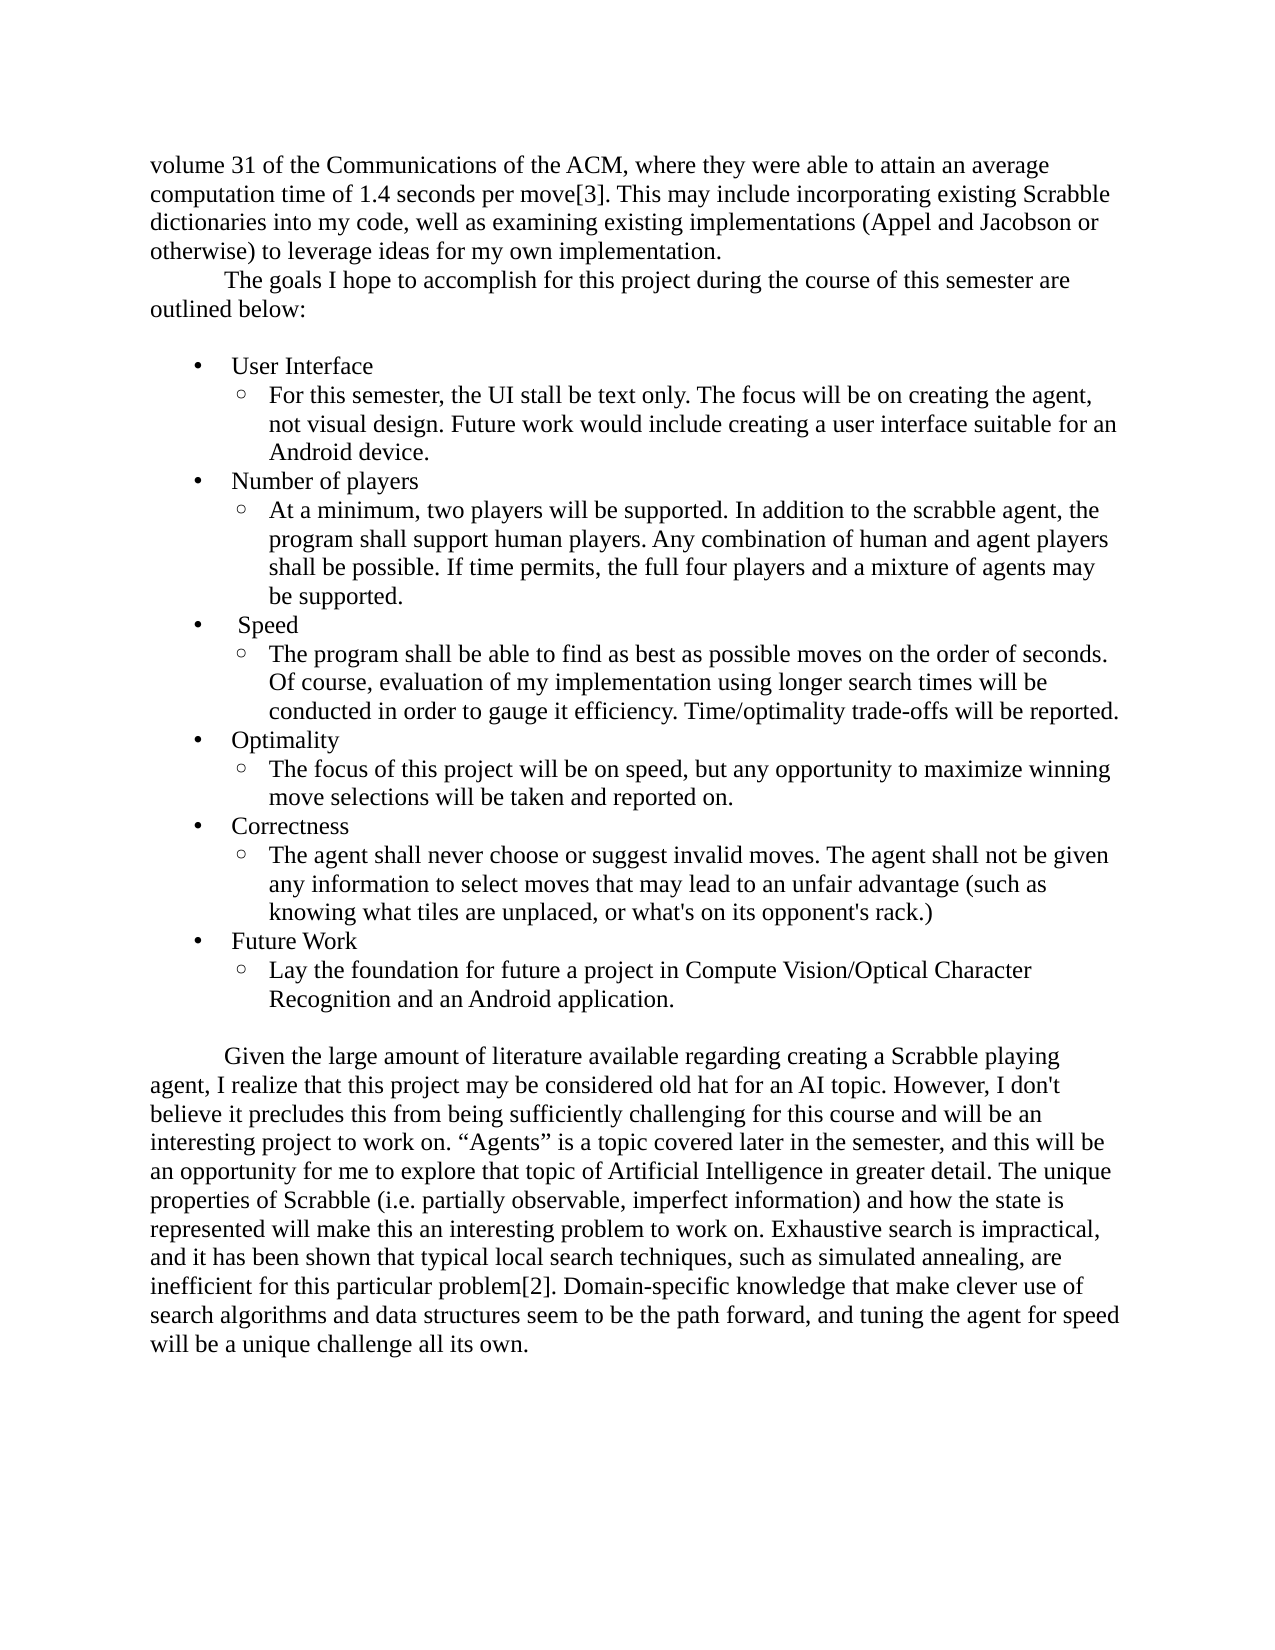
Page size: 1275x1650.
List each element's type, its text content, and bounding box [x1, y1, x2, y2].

list The focus of this project will be on speed, but any opportunity to maximize winning move selections will be taken and reported on. [231, 754, 1125, 811]
list For this semester, the UI stall be text only. The focus will be on creating the agent, not visual design. Future work would include creating a user interface suitable for an Android device. [231, 380, 1125, 466]
text Given the large amount of literature available regarding creating a Scrabble playing agent, I realize that this project may be considered old hat for an AI topic. However, I don't believe it precludes this from being sufficiently challenging for this course and will be an interesting project to work on. “Agents” is a topic covered later in the semester, and this will be an opportunity for me to explore that topic of Artificial Intelligence in greater detail. The unique properties of Scrabble (i.e. partially observable, imperfect information) and how the state is represented will make this an interesting problem to work on. Exhaustive search is impractical, and it has been shown that typical local search techniques, such as simulated annealing, are inefficient for this particular problem[2]. Domain-specific knowledge that make clever use of search algorithms and data structures seem to be the path forward, and tuning the agent for speed will be a unique challenge all its own. [150, 1041, 1125, 1357]
list User Interface [194, 351, 1125, 380]
list At a minimum, two players will be supported. In addition to the scrabble agent, the program shall support human players. Any combination of human and agent players shall be possible. If time permits, the full four players and a mixture of agents may be supported. [231, 495, 1125, 610]
list Lay the foundation for future a project in Compute Vision/Optical Character Recognition and an Android application. [231, 955, 1125, 1012]
list Speed [194, 610, 1125, 639]
text volume 31 of the Communications of the ACM, where they were able to attain an average computation time of 1.4 seconds per move[3]. This may include incorporating existing Scrabble dictionaries into my code, well as examining existing implementations (Appel and Jacobson or otherwise) to leverage ideas for my own implementation. [150, 150, 1125, 265]
list Number of players [194, 466, 1125, 495]
list The program shall be able to find as best as possible moves on the order of seconds. Of course, evaluation of my implementation using longer search times will be conducted in order to gauge it efficiency. Time/optimality trade-offs will be reported. [231, 639, 1125, 725]
list Correctness [194, 811, 1125, 840]
list Future Work [194, 926, 1125, 955]
list The agent shall never choose or suggest invalid moves. The agent shall not be given any information to select moves that may lead to an unfair advantage (such as knowing what tiles are unplaced, or what's on its opponent's rack.) [231, 840, 1125, 926]
list Optimality [194, 725, 1125, 754]
text The goals I hope to accomplish for this project during the course of this semester are outlined below: [150, 265, 1125, 322]
